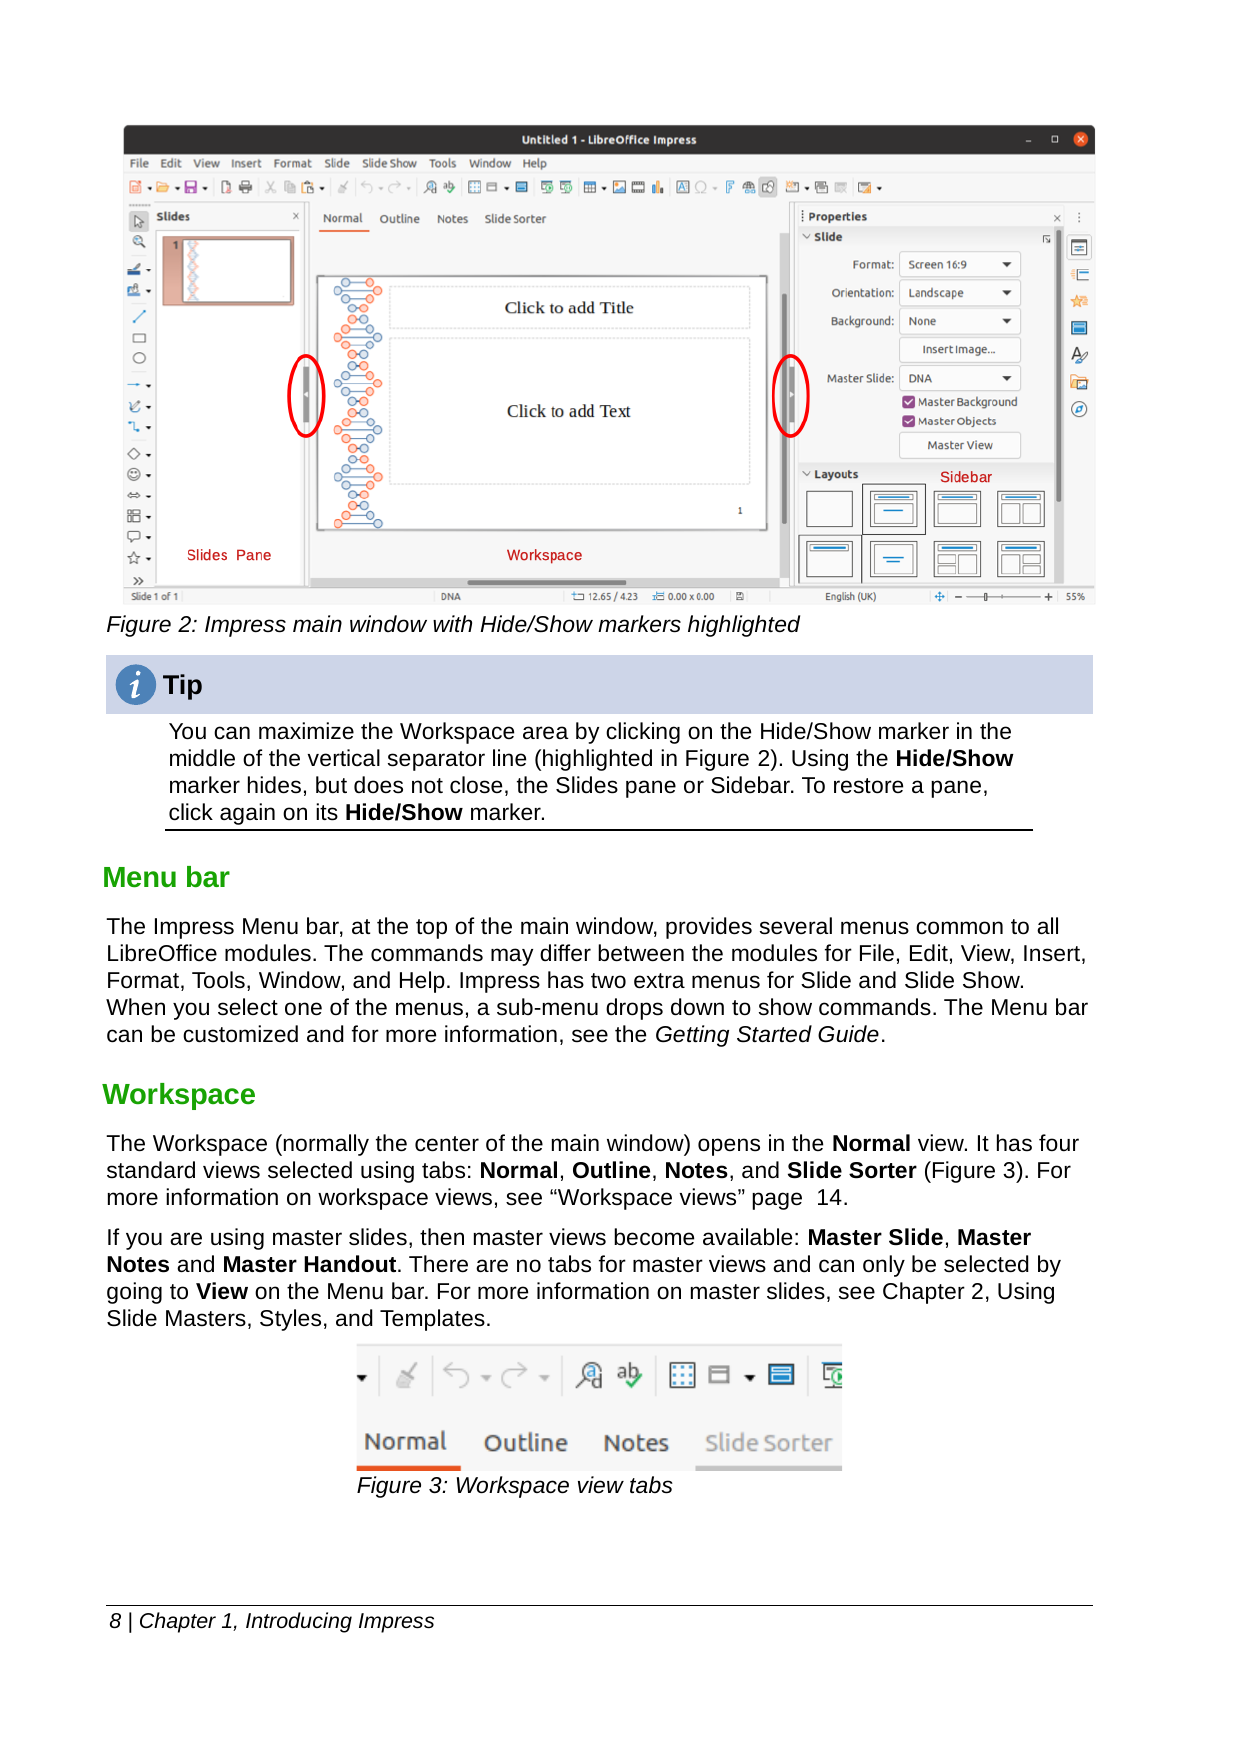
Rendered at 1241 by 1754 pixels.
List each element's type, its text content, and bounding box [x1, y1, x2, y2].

subtitle Tip [106, 655, 1093, 714]
subtitle Workspace [102, 1077, 1093, 1110]
text The Workspace (normally the center of the main window) opens in the Normal view. It has four standard views selected using tabs: Normal, Outline, Notes, and Slide Sorter (Figure 3). For more information on workspace views, see “Workspace views” page 13. [106, 1129, 1093, 1210]
text You can maximize the Workspace area by clicking on the Hide/Show marker in the middle of the vertical separator line (highlighted in Figure 2). Using the Hide/Show marker hides, but does not close, the Slides pane or Sidebar. To restore a pane, click again on its Hide/Show marker. [165, 714, 1033, 829]
text If you are using master slides, then master views become available: Master Slide, Master Notes and Master Handout. There are no tabs for master views and can only be selected by going to View on the Menu bar. For more information on master slides, see Chapter 2, Using Slide Masters, Styles, and Templates. [106, 1223, 1093, 1331]
picture [356, 1343, 843, 1471]
text Figure 2: Impress main window with Hide/Show markers highlighted [106, 118, 1110, 637]
subtitle Menu bar [102, 860, 1093, 893]
text The Impress Menu bar, at the top of the main window, provides several menus common to all LibreOffice modules. The commands may differ between the modules for File, Edit, View, Insert, Format, Tools, Window, and Help. Impress has two extra menus for Slide and Slide Show. When you select one of the menus, a sub-menu drops down to show commands. The Menu bar can be customized and for more information, see the Getting Started Guide. [106, 912, 1093, 1048]
picture [115, 118, 1102, 611]
text Figure 3: Workspace view tabs [357, 1471, 842, 1498]
